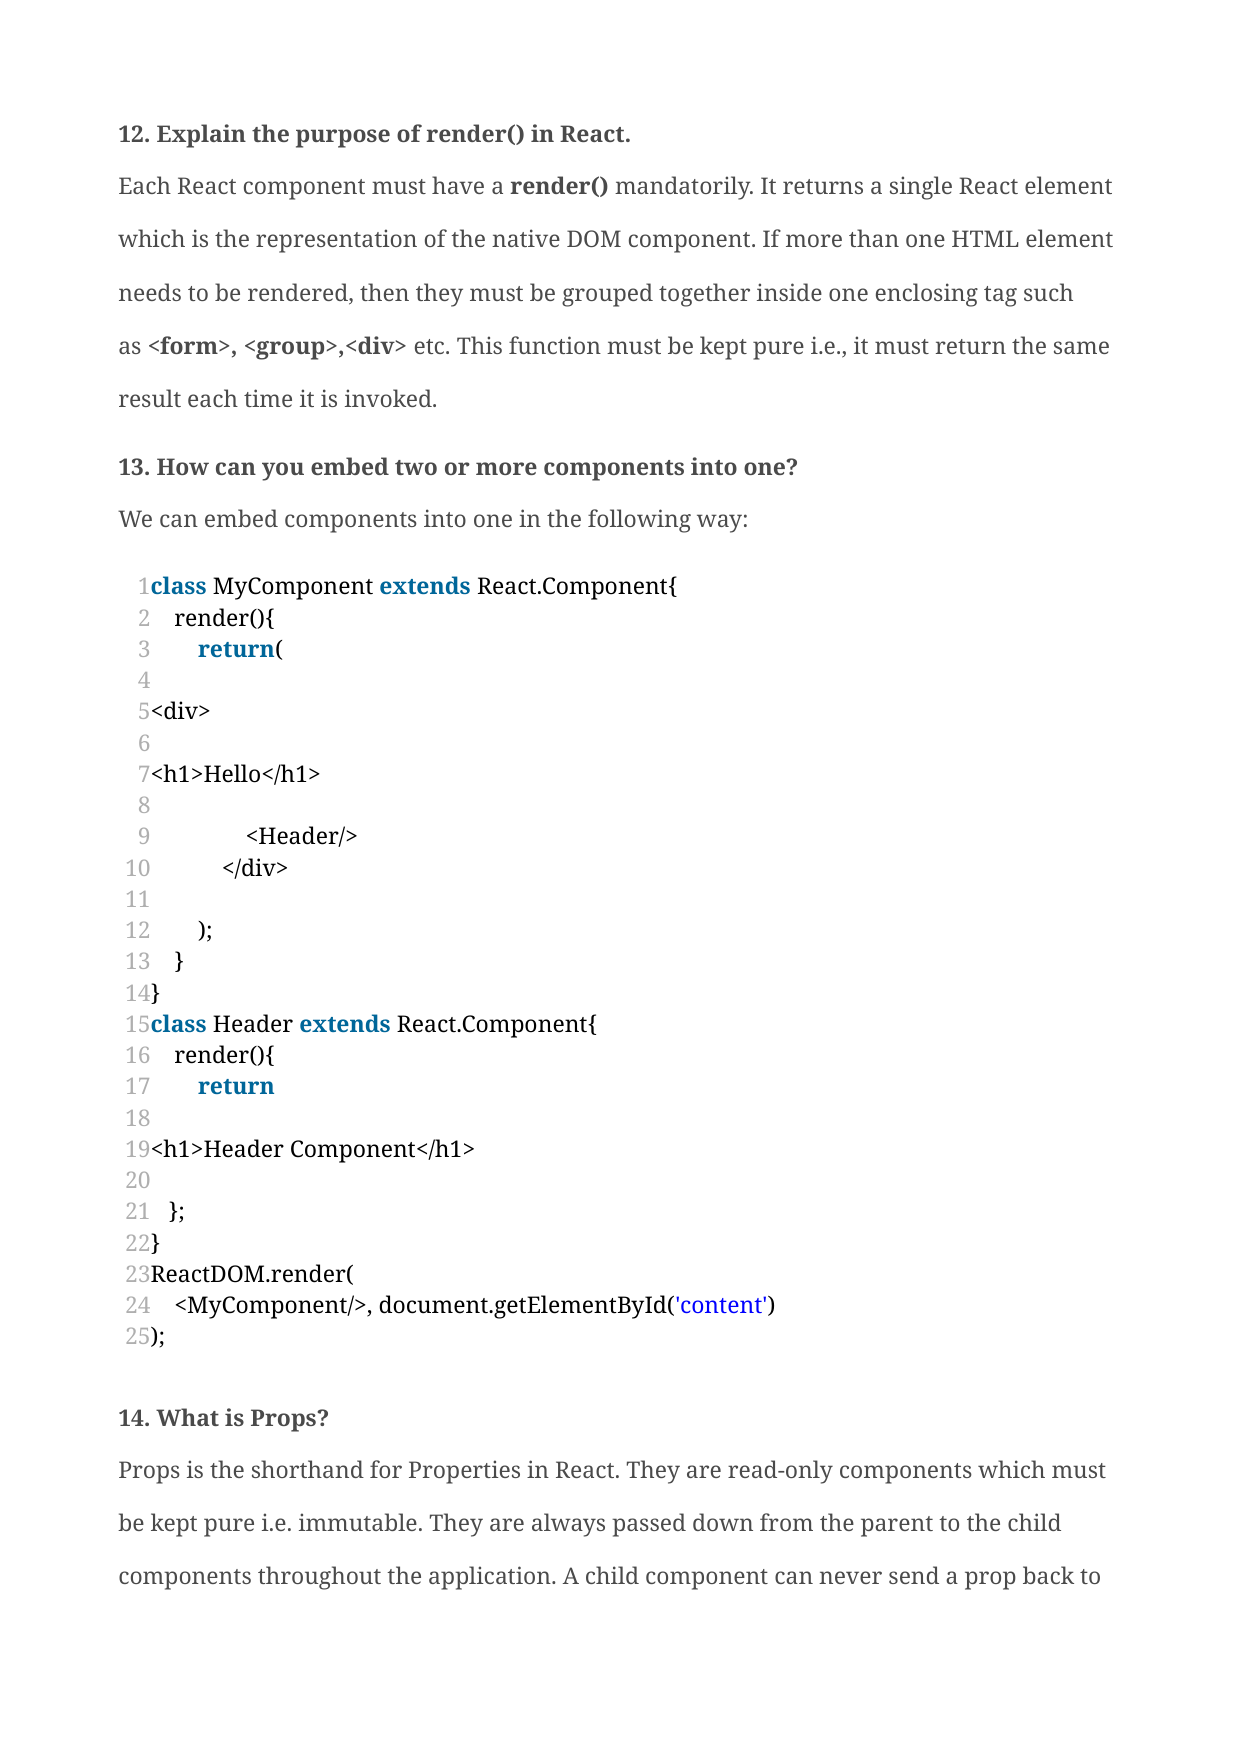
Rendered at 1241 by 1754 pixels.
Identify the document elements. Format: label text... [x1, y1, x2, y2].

text Each React component must have a render() mandatorily. It returns a single React element which is the representation of the native DOM component. If more than one HTML element needs to be rendered, then they must be grouped together inside one enclosing tag such as <form>, <group>,<div> etc. This function must be kept pure i.e., it must return the same result each time it is invoked. [118, 170, 1122, 414]
table_header 1 2 3 4 5 6 7 8 9 10 11 12 13 14 15 16 17 18 19 20 21 22 23 24 25 [118, 570, 150, 1351]
text Props is the shorthand for Properties in React. They are read-only components which must be kept pure i.e. immutable. They are always passed down from the parent to the child components throughout the application. A child component can never send a prop back to [118, 1454, 1122, 1592]
subtitle 13. How can you embed two or more components into one? [118, 450, 1122, 482]
text We can embed components into one in the following way: [118, 502, 1122, 534]
subtitle 14. What is Props? [118, 1402, 1122, 1433]
subtitle 12. Explain the purpose of render() in React. [118, 118, 1122, 149]
table_header class MyComponent extends React.Component{ render(){ return( <div> <h1>Hello</h1> <Header/> </div> ); } } class Header extends React.Component{ render(){ return <h1>Header Component</h1> }; } ReactDOM.render( <MyComponent/>, document.getElementById('content') ); [150, 570, 965, 1351]
